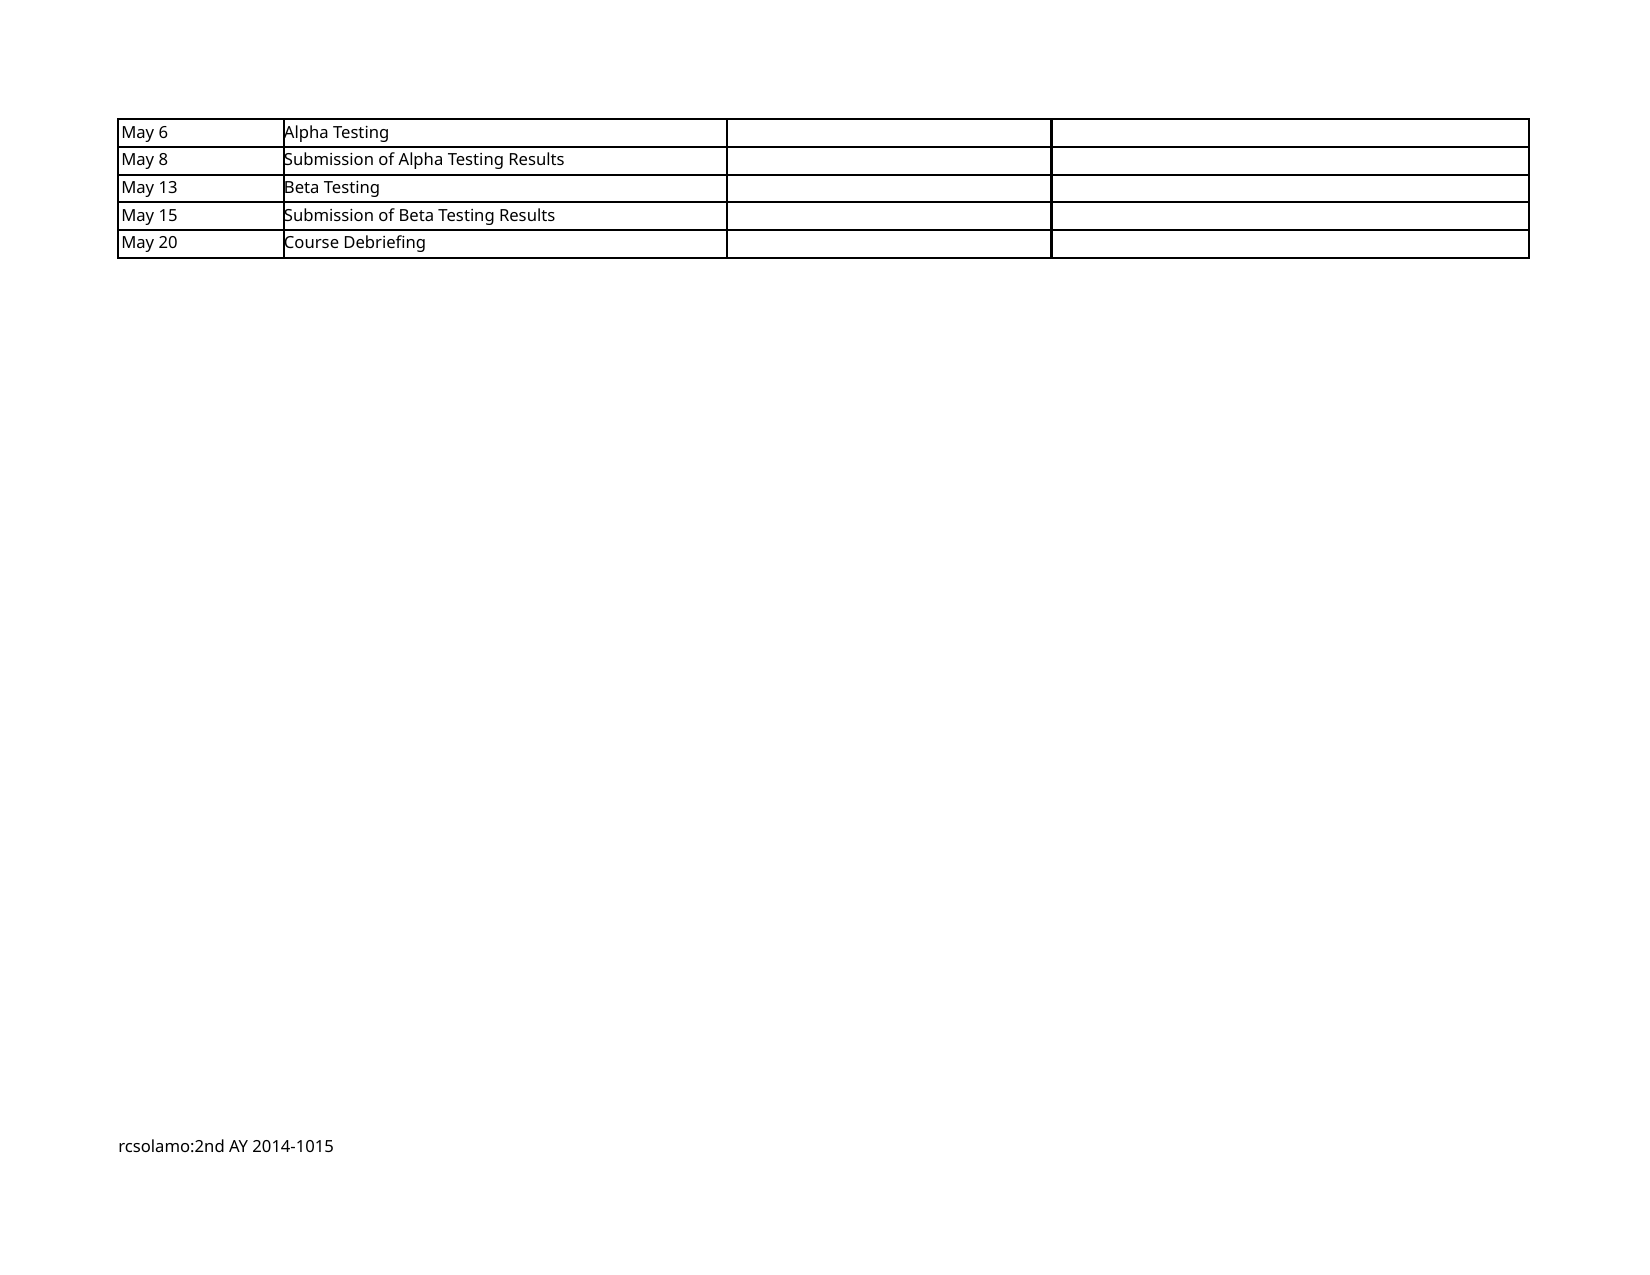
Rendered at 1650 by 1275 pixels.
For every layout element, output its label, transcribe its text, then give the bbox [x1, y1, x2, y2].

table_cell May 13 [119, 176, 283, 201]
table_cell [1053, 231, 1528, 257]
table_cell [728, 203, 1050, 229]
table_cell Alpha Testing [285, 120, 726, 146]
table_cell [1053, 203, 1528, 229]
table_cell Beta Testing [285, 176, 726, 201]
table_cell Submission of Beta Testing Results [285, 203, 726, 229]
table_cell [1053, 120, 1528, 146]
table_cell May 6 [119, 120, 283, 146]
table_cell [728, 176, 1050, 201]
table_cell Course Debriefing [285, 231, 726, 257]
table_cell [728, 231, 1050, 257]
table_cell [1053, 148, 1528, 173]
table_cell May 8 [119, 148, 283, 173]
table_cell May 20 [119, 231, 283, 257]
table_cell [728, 148, 1050, 173]
table_cell [728, 120, 1050, 146]
table_cell May 15 [119, 203, 283, 229]
table_cell [1053, 176, 1528, 201]
table_cell Submission of Alpha Testing Results [285, 148, 726, 173]
